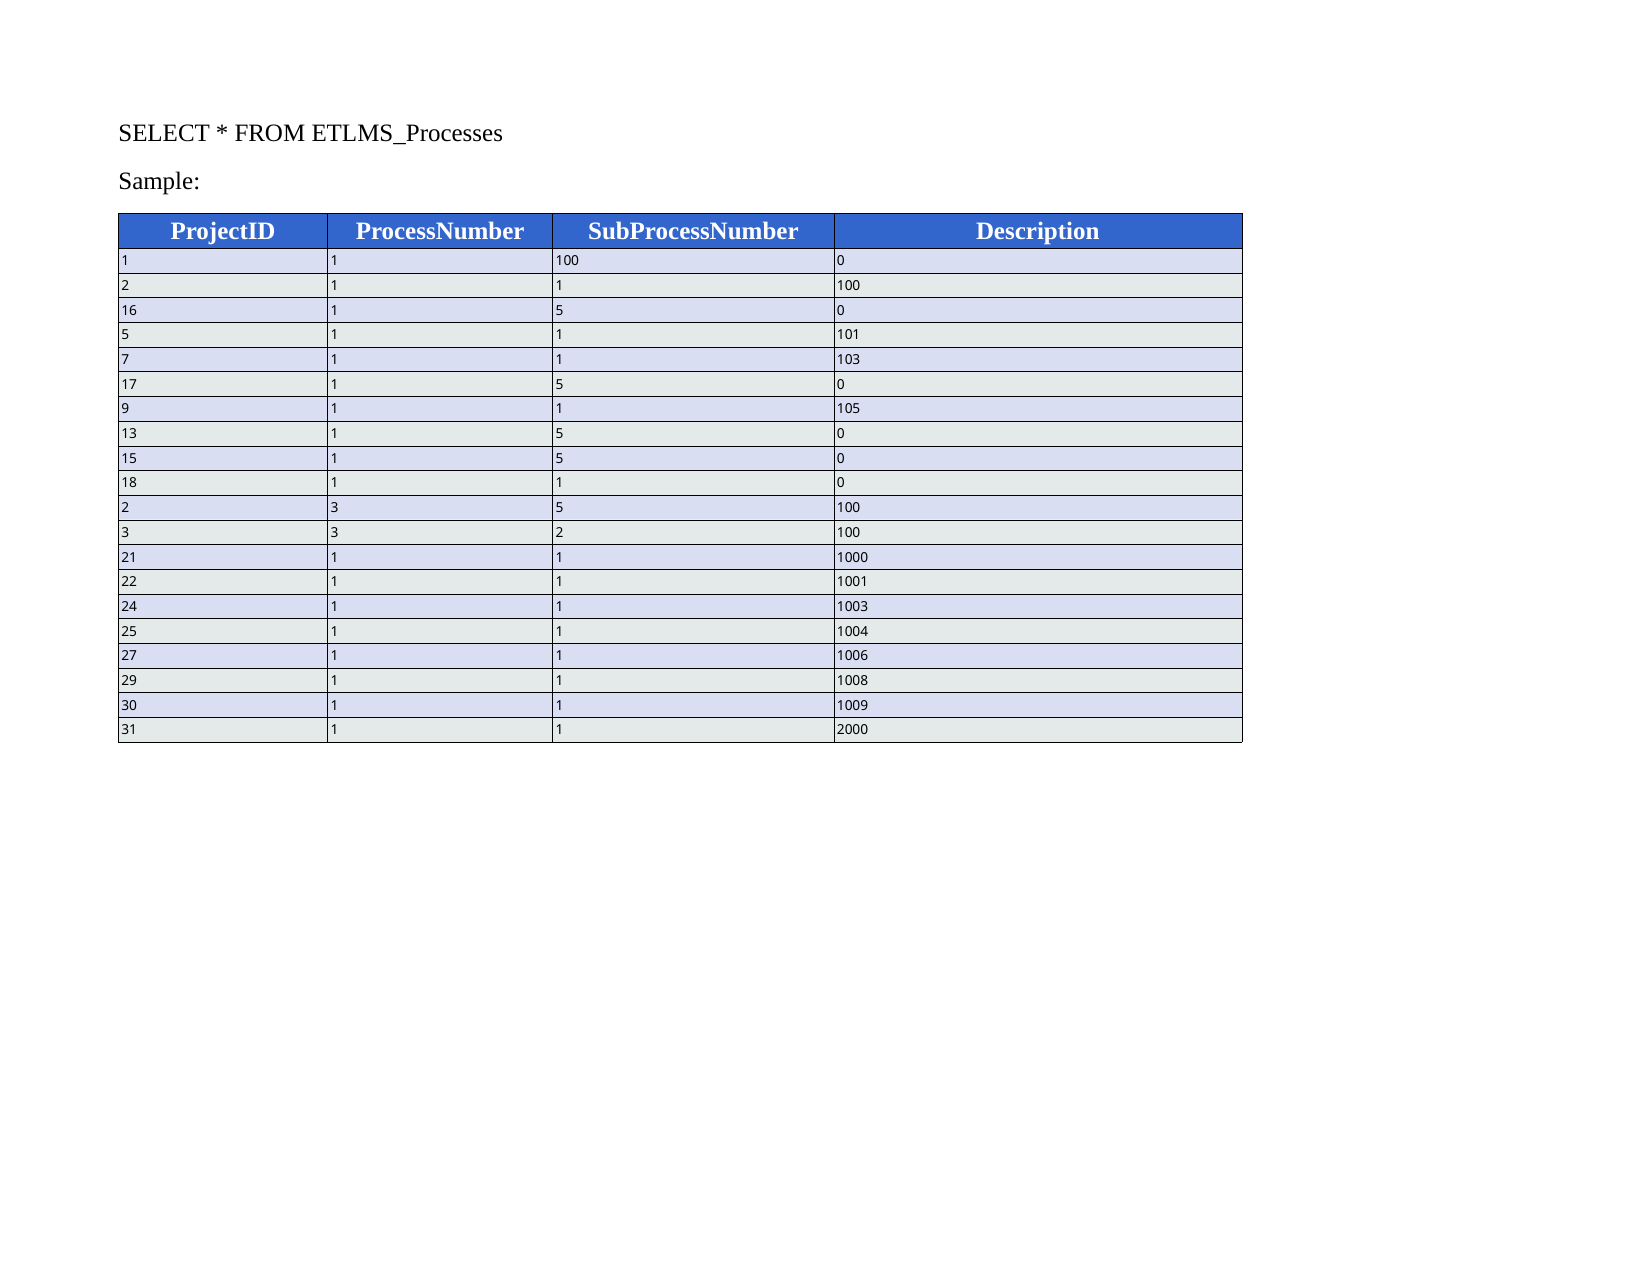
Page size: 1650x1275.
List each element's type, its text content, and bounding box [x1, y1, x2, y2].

table_cell 1 [328, 348, 552, 371]
table_cell 31 [119, 718, 327, 742]
table_cell 1006 [835, 644, 1242, 668]
table_cell 1004 [835, 619, 1242, 643]
table_cell 29 [119, 669, 327, 692]
table_cell 25 [119, 619, 327, 643]
table_cell 1 [328, 397, 552, 421]
table_cell 1 [553, 619, 834, 643]
table_cell 1 [328, 249, 552, 273]
table_cell 1 [328, 298, 552, 322]
table_cell 1 [328, 718, 552, 742]
table_cell 1 [328, 447, 552, 470]
table_header ProcessNumber [328, 214, 552, 248]
table_cell 1 [328, 471, 552, 495]
table_cell 1 [328, 545, 552, 569]
table_header Description [835, 214, 1242, 248]
table_cell 5 [553, 372, 834, 396]
table_cell 1 [553, 570, 834, 594]
table_cell 1 [328, 570, 552, 594]
table_cell 1 [553, 545, 834, 569]
table_cell 1000 [835, 545, 1242, 569]
table_cell 103 [835, 348, 1242, 371]
table_cell 1 [553, 644, 834, 668]
table_cell 27 [119, 644, 327, 668]
table_cell 0 [835, 372, 1242, 396]
table_cell 9 [119, 397, 327, 421]
table_cell 24 [119, 595, 327, 618]
table_cell 7 [119, 348, 327, 371]
table_cell 100 [835, 521, 1242, 544]
table_cell 1008 [835, 669, 1242, 692]
table_cell 100 [835, 274, 1242, 297]
table_cell 5 [553, 422, 834, 446]
table_cell 1 [553, 397, 834, 421]
table_cell 5 [553, 496, 834, 519]
table_cell 1 [553, 274, 834, 297]
table_header ProjectID [119, 214, 327, 248]
table_cell 1 [328, 644, 552, 668]
table_cell 13 [119, 422, 327, 446]
table_header SubProcessNumber [553, 214, 834, 248]
table_cell 1 [328, 372, 552, 396]
table_cell 1 [553, 348, 834, 371]
table_cell 2 [119, 274, 327, 297]
table_cell 1009 [835, 693, 1242, 717]
table_cell 15 [119, 447, 327, 470]
table_cell 18 [119, 471, 327, 495]
table_cell 1 [553, 323, 834, 347]
table_cell 1 [119, 249, 327, 273]
table_cell 1 [328, 274, 552, 297]
table_cell 3 [328, 496, 552, 519]
table_cell 1 [328, 323, 552, 347]
table_cell 5 [553, 298, 834, 322]
table_cell 1 [328, 619, 552, 643]
table_cell 2000 [835, 718, 1242, 742]
table_cell 100 [835, 496, 1242, 519]
table_cell 101 [835, 323, 1242, 347]
table_cell 1 [328, 669, 552, 692]
table_cell 1 [328, 693, 552, 717]
table_cell 21 [119, 545, 327, 569]
table_cell 1 [328, 422, 552, 446]
table_cell 0 [835, 471, 1242, 495]
table_cell 3 [119, 521, 327, 544]
table_cell 30 [119, 693, 327, 717]
table_cell 1 [328, 595, 552, 618]
table_cell 1 [553, 718, 834, 742]
table_cell 1003 [835, 595, 1242, 618]
table_cell 17 [119, 372, 327, 396]
table_cell 0 [835, 249, 1242, 273]
table_cell 3 [328, 521, 552, 544]
table_cell 1001 [835, 570, 1242, 594]
text SELECT * FROM ETLMS_Processes [118, 118, 1532, 147]
table_cell 5 [553, 447, 834, 470]
table_cell 100 [553, 249, 834, 273]
text Sample: [118, 166, 1532, 194]
table_cell 2 [119, 496, 327, 519]
table_cell 1 [553, 471, 834, 495]
table_cell 1 [553, 669, 834, 692]
table_cell 0 [835, 447, 1242, 470]
table_cell 0 [835, 422, 1242, 446]
table_cell 5 [119, 323, 327, 347]
table_cell 16 [119, 298, 327, 322]
table_cell 0 [835, 298, 1242, 322]
table_cell 1 [553, 595, 834, 618]
table_cell 22 [119, 570, 327, 594]
table_cell 1 [553, 693, 834, 717]
table_cell 105 [835, 397, 1242, 421]
table_cell 2 [553, 521, 834, 544]
